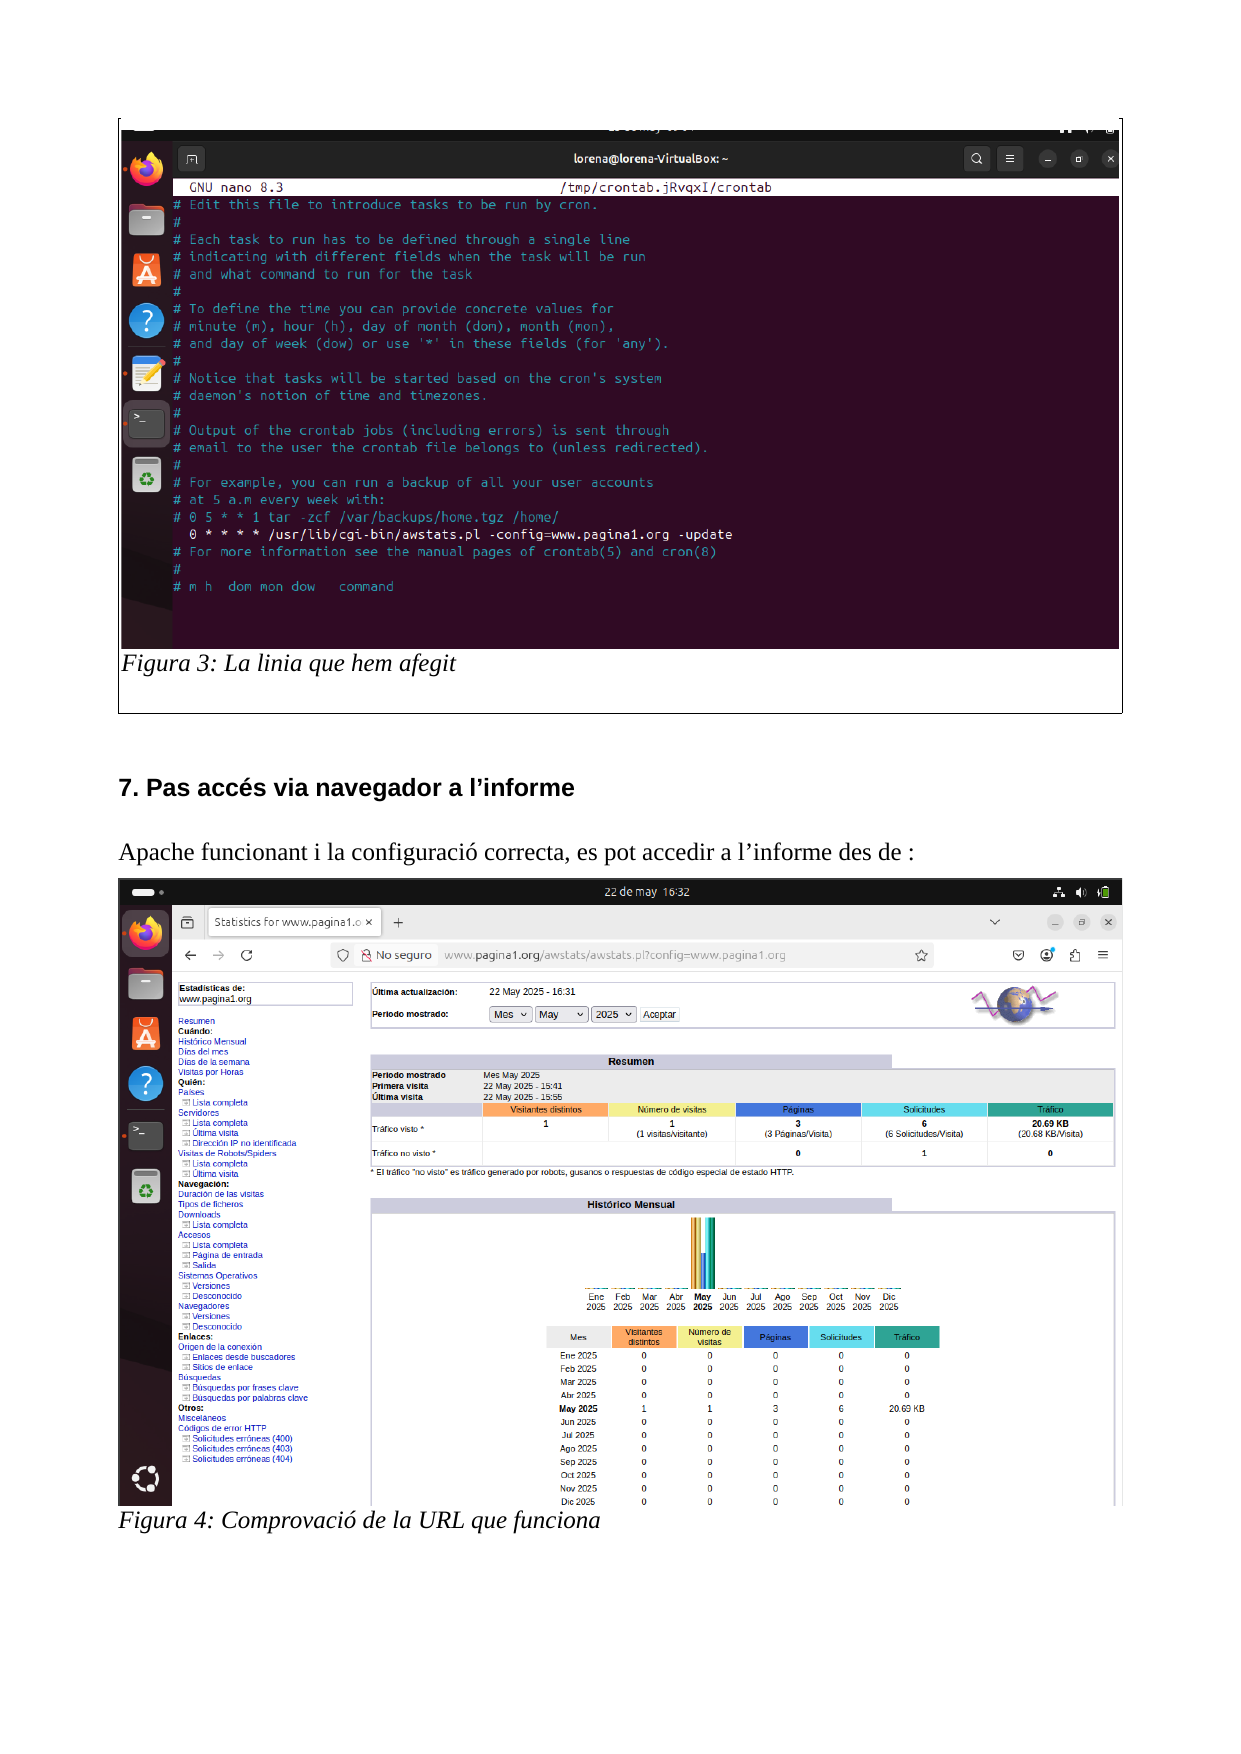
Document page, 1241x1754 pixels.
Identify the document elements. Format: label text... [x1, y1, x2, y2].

text Apache funcionant i la configuració correcta, es pot accedir a l’informe des de : [118, 837, 1122, 866]
subtitle 7. Pas accés via navegador a l’informe [118, 773, 1122, 802]
picture [118, 878, 1123, 1506]
text Figura 4: Comprovació de la URL que funciona [118, 1506, 1122, 1534]
text Figura 3: La linia que hem afegit [121, 649, 1119, 677]
picture [121, 130, 1119, 649]
